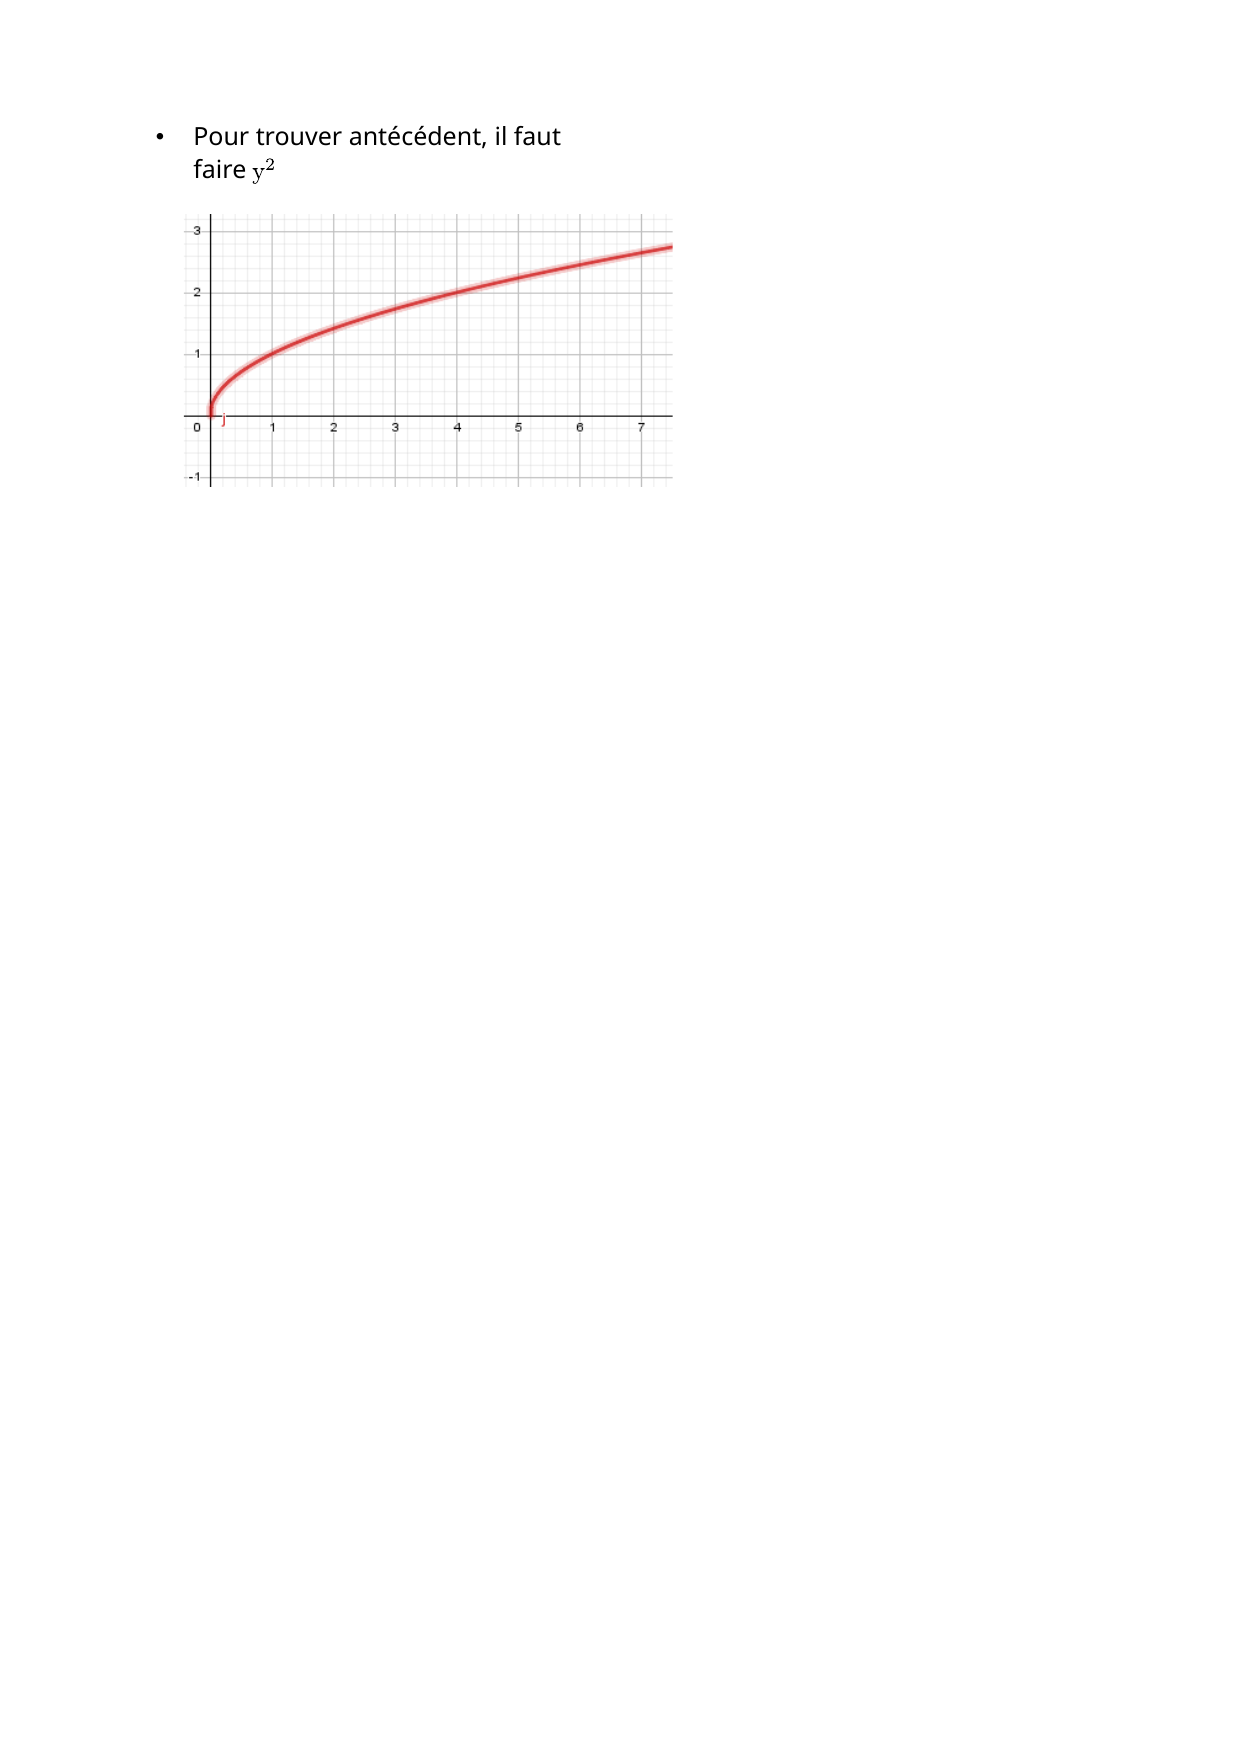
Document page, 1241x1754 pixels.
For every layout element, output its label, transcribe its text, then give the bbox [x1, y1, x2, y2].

list Pour trouver antécédent, il faut faire [156, 118, 620, 186]
picture [183, 214, 673, 487]
